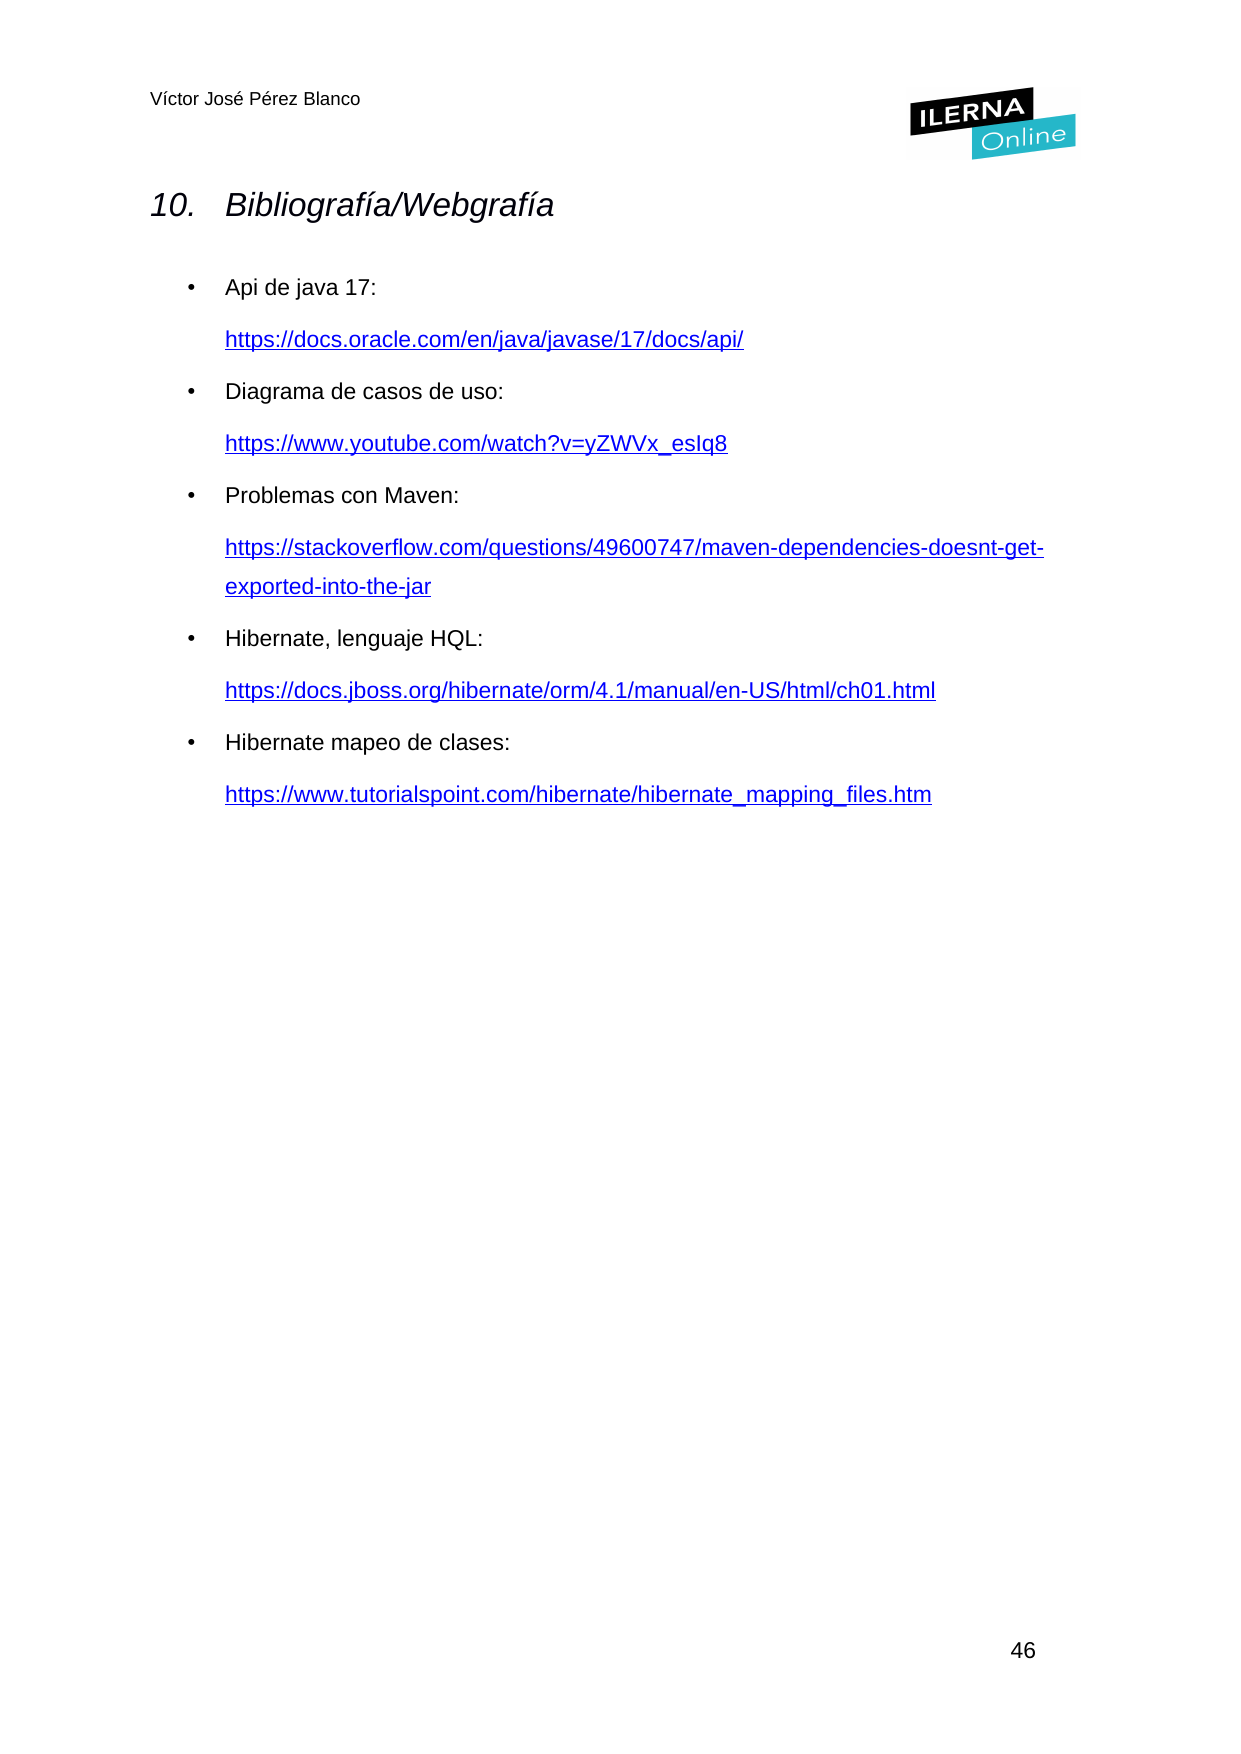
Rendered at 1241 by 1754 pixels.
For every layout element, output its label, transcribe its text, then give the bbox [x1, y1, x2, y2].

list https://docs.jboss.org/hibernate/orm/4.1/manual/en-US/html/ch01.html [187, 677, 1090, 704]
picture [905, 87, 1082, 160]
list https://stackoverflow.com/questions/49600747/maven-dependencies-doesnt-get-exported-into-the-jar [187, 534, 1090, 600]
list Hibernate mapeo de clases: [187, 729, 1090, 756]
list https://www.youtube.com/watch?v=yZWVx_esIq8 [187, 430, 1090, 456]
text https://docs.oracle.com/en/java/javase/17/docs/api/ [150, 326, 1090, 352]
list https://www.tutorialspoint.com/hibernate/hibernate_mapping_files.htm [187, 781, 1090, 808]
list Problemas con Maven: [187, 482, 1090, 508]
list Diagrama de casos de uso: [187, 378, 1090, 404]
list Api de java 17: [187, 274, 1090, 300]
list Hibernate, lenguaje HQL: [187, 625, 1090, 652]
subtitle Bibliografía/Webgrafía [150, 184, 1090, 223]
